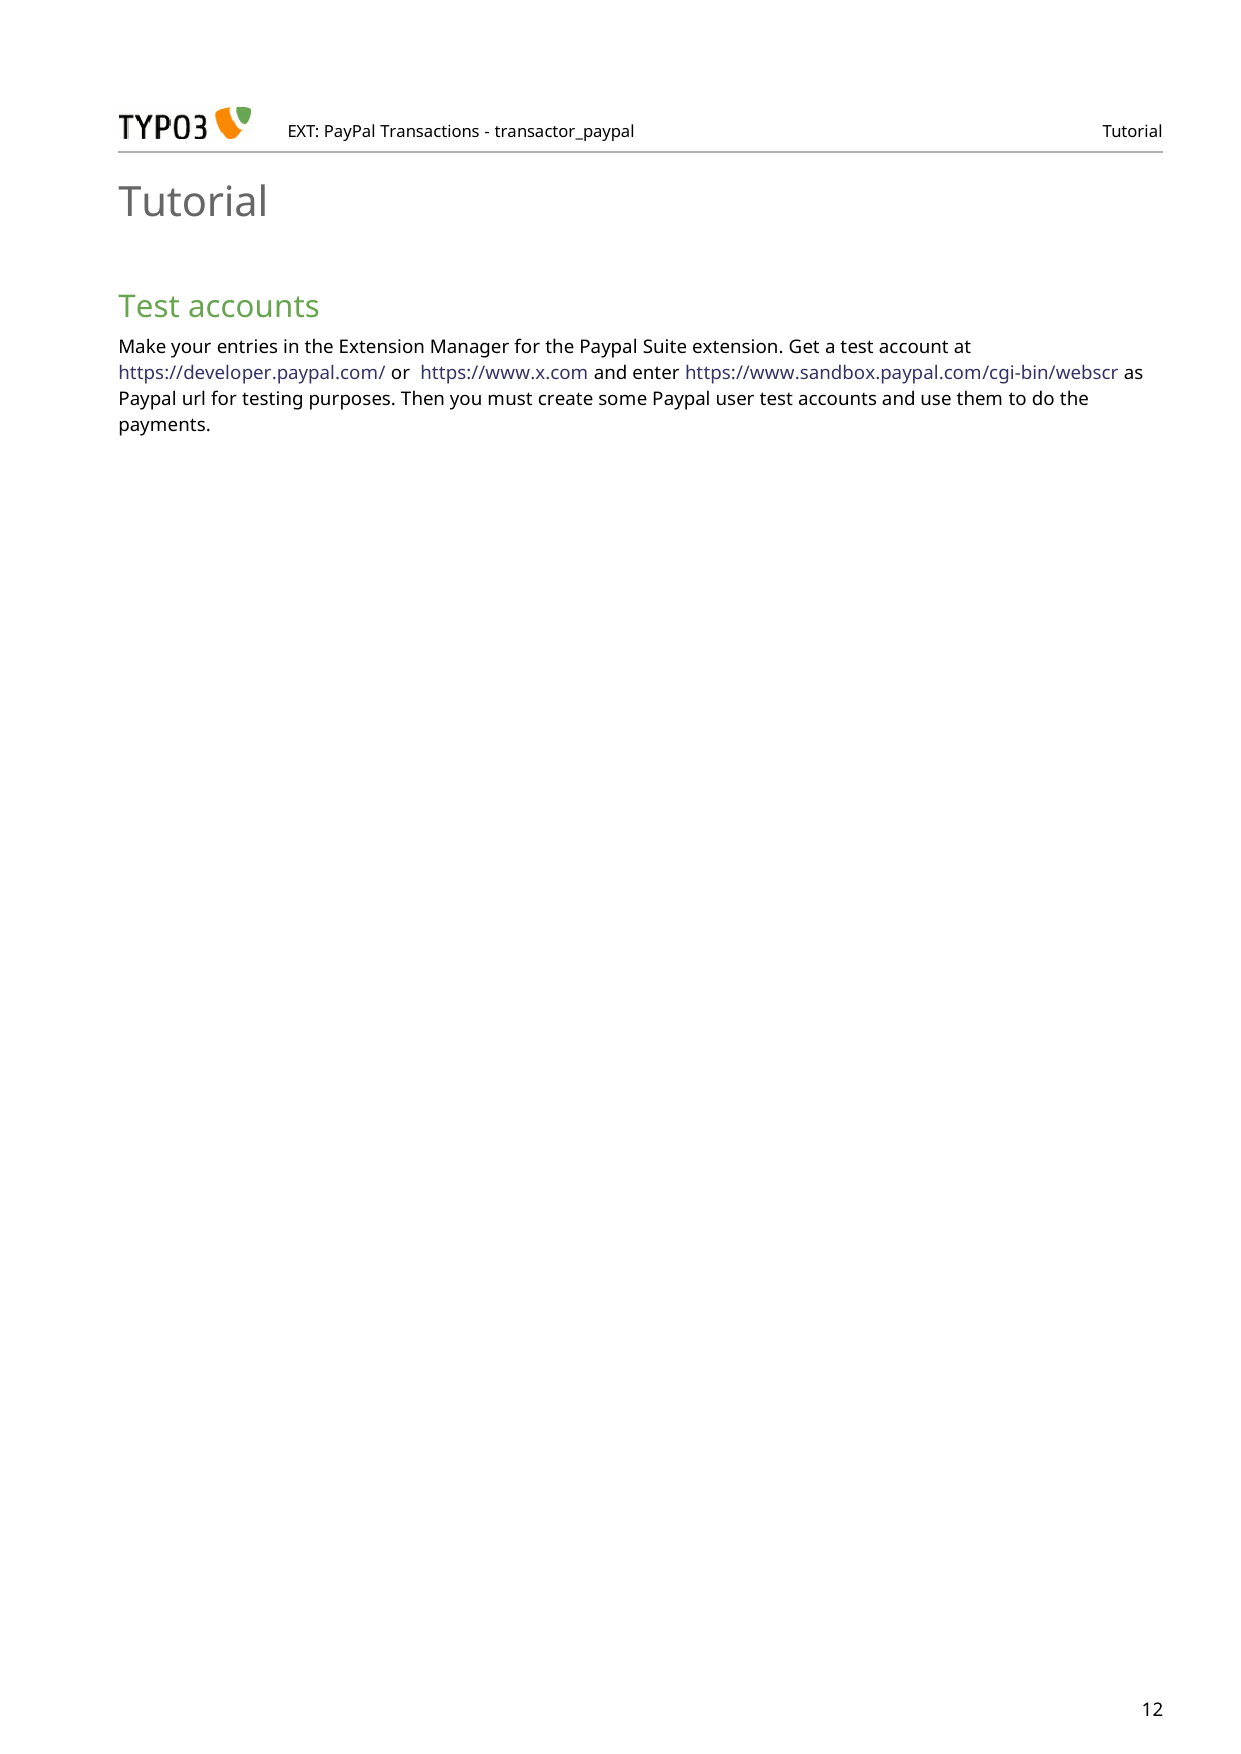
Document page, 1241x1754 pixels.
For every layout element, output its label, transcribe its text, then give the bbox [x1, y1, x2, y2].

subtitle Test accounts [118, 284, 1163, 327]
picture [118, 106, 254, 139]
subtitle Tutorial [118, 172, 1163, 228]
text Make your entries in the Extension Manager for the Paypal Suite extension. Get a test account at https://developer.paypal.com/ or https://www.x.com and enter https://www.sandbox.paypal.com/cgi-bin/webscr as Paypal url for testing purposes. Then you must create some Paypal user test accounts and use them to do the payments. [118, 332, 1163, 437]
